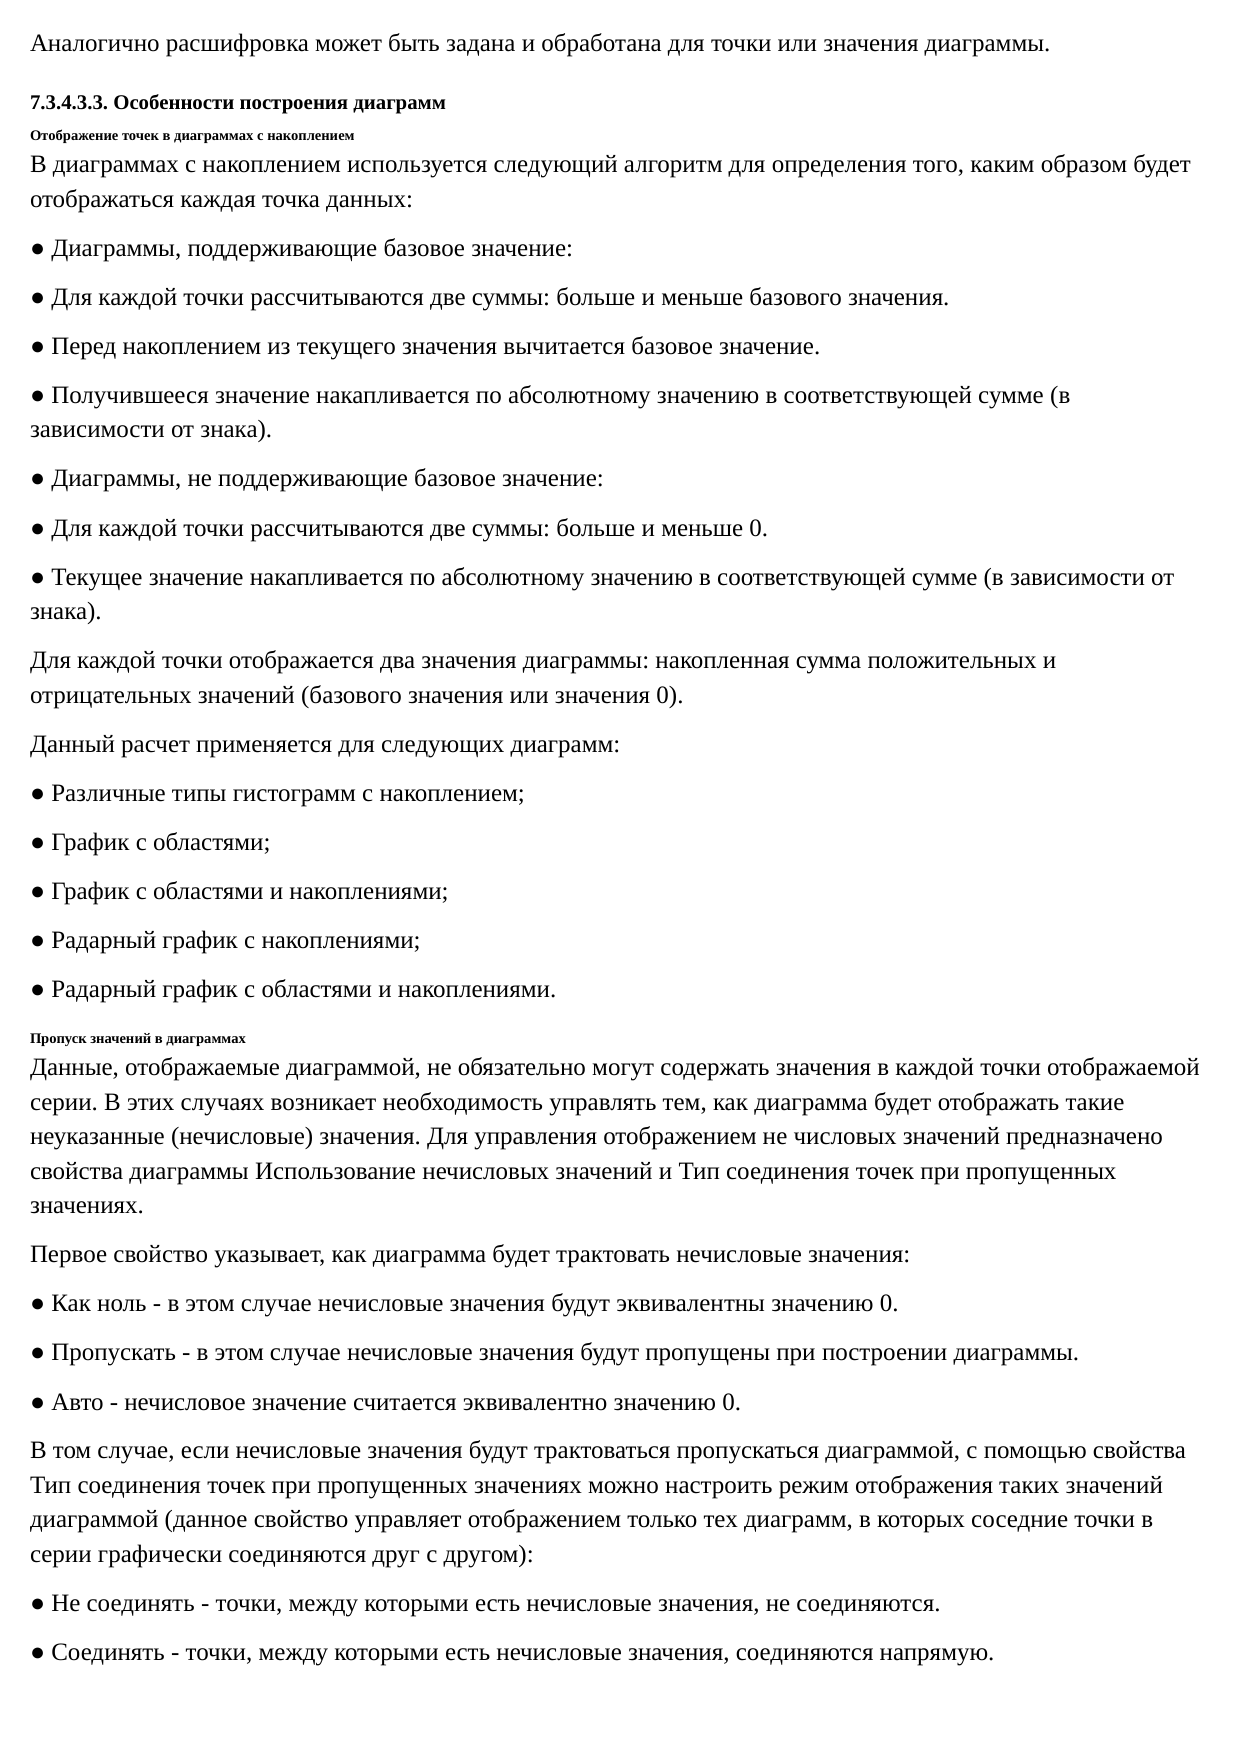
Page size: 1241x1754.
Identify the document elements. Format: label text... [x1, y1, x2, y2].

text Первое свойство указывает, как диаграмма будет трактовать нечисловые значения: [30, 1239, 1211, 1268]
text Данные, отображаемые диаграммой, не обязательно могут содержать значения в каждой точки отображаемой серии. В этих случаях возникает необходимость управлять тем, как диаграмма будет отображать такие неуказанные (нечисловые) значения. Для управления отображением не числовых значений предназначено свойства диаграммы Использование нечисловых значений и Тип соединения точек при пропущенных значениях. [30, 1052, 1211, 1219]
text ● Пропускать ‑ в этом случае нечисловые значения будут пропущены при построении диаграммы. [30, 1337, 1211, 1366]
text Аналогично расшифровка может быть задана и обработана для точки или значения диаграммы. [30, 28, 1211, 57]
text ● Соединять ‑ точки, между которыми есть нечисловые значения, соединяются напрямую. [30, 1637, 1211, 1666]
text Данный расчет применяется для следующих диаграмм: [30, 729, 1211, 757]
text ● График с областями и накоплениями; [30, 876, 1211, 905]
subtitle 7.3.4.3.3. Особенности построения диаграмм [30, 90, 1211, 114]
text ● Как ноль ‑ в этом случае нечисловые значения будут эквивалентны значению 0. [30, 1288, 1211, 1317]
text ● Получившееся значение накапливается по абсолютному значению в соответствующей сумме (в зависимости от знака). [30, 380, 1211, 443]
text ● Для каждой точки рассчитываются две суммы: больше и меньше базового значения. [30, 282, 1211, 311]
subtitle Пропуск значений в диаграммах [30, 1029, 1211, 1046]
text ● Радарный график с накоплениями; [30, 925, 1211, 954]
text ● График с областями; [30, 827, 1211, 856]
text В диаграммах с накоплением используется следующий алгоритм для определения того, каким образом будет отображаться каждая точка данных: [30, 149, 1211, 212]
text ● Не соединять ‑ точки, между которыми есть нечисловые значения, не соединяются. [30, 1588, 1211, 1617]
text ● Диаграммы, поддерживающие базовое значение: [30, 233, 1211, 262]
text ● Авто ‑ нечисловое значение считается эквивалентно значению 0. [30, 1387, 1211, 1415]
text ● Радарный график с областями и накоплениями. [30, 974, 1211, 1003]
text ● Текущее значение накапливается по абсолютному значению в соответствующей сумме (в зависимости от знака). [30, 562, 1211, 625]
text Для каждой точки отображается два значения диаграммы: накопленная сумма положительных и отрицательных значений (базового значения или значения 0). [30, 645, 1211, 708]
text ● Перед накоплением из текущего значения вычитается базовое значение. [30, 331, 1211, 360]
subtitle Отображение точек в диаграммах с накоплением [30, 126, 1211, 143]
text ● Различные типы гистограмм с накоплением; [30, 778, 1211, 807]
text В том случае, если нечисловые значения будут трактоваться пропускаться диаграммой, с помощью свойства Тип соединения точек при пропущенных значениях можно настроить режим отображения таких значений диаграммой (данное свойство управляет отображением только тех диаграмм, в которых соседние точки в серии графически соединяются друг с другом): [30, 1436, 1211, 1568]
text ● Для каждой точки рассчитываются две суммы: больше и меньше 0. [30, 513, 1211, 541]
text ● Диаграммы, не поддерживающие базовое значение: [30, 463, 1211, 492]
